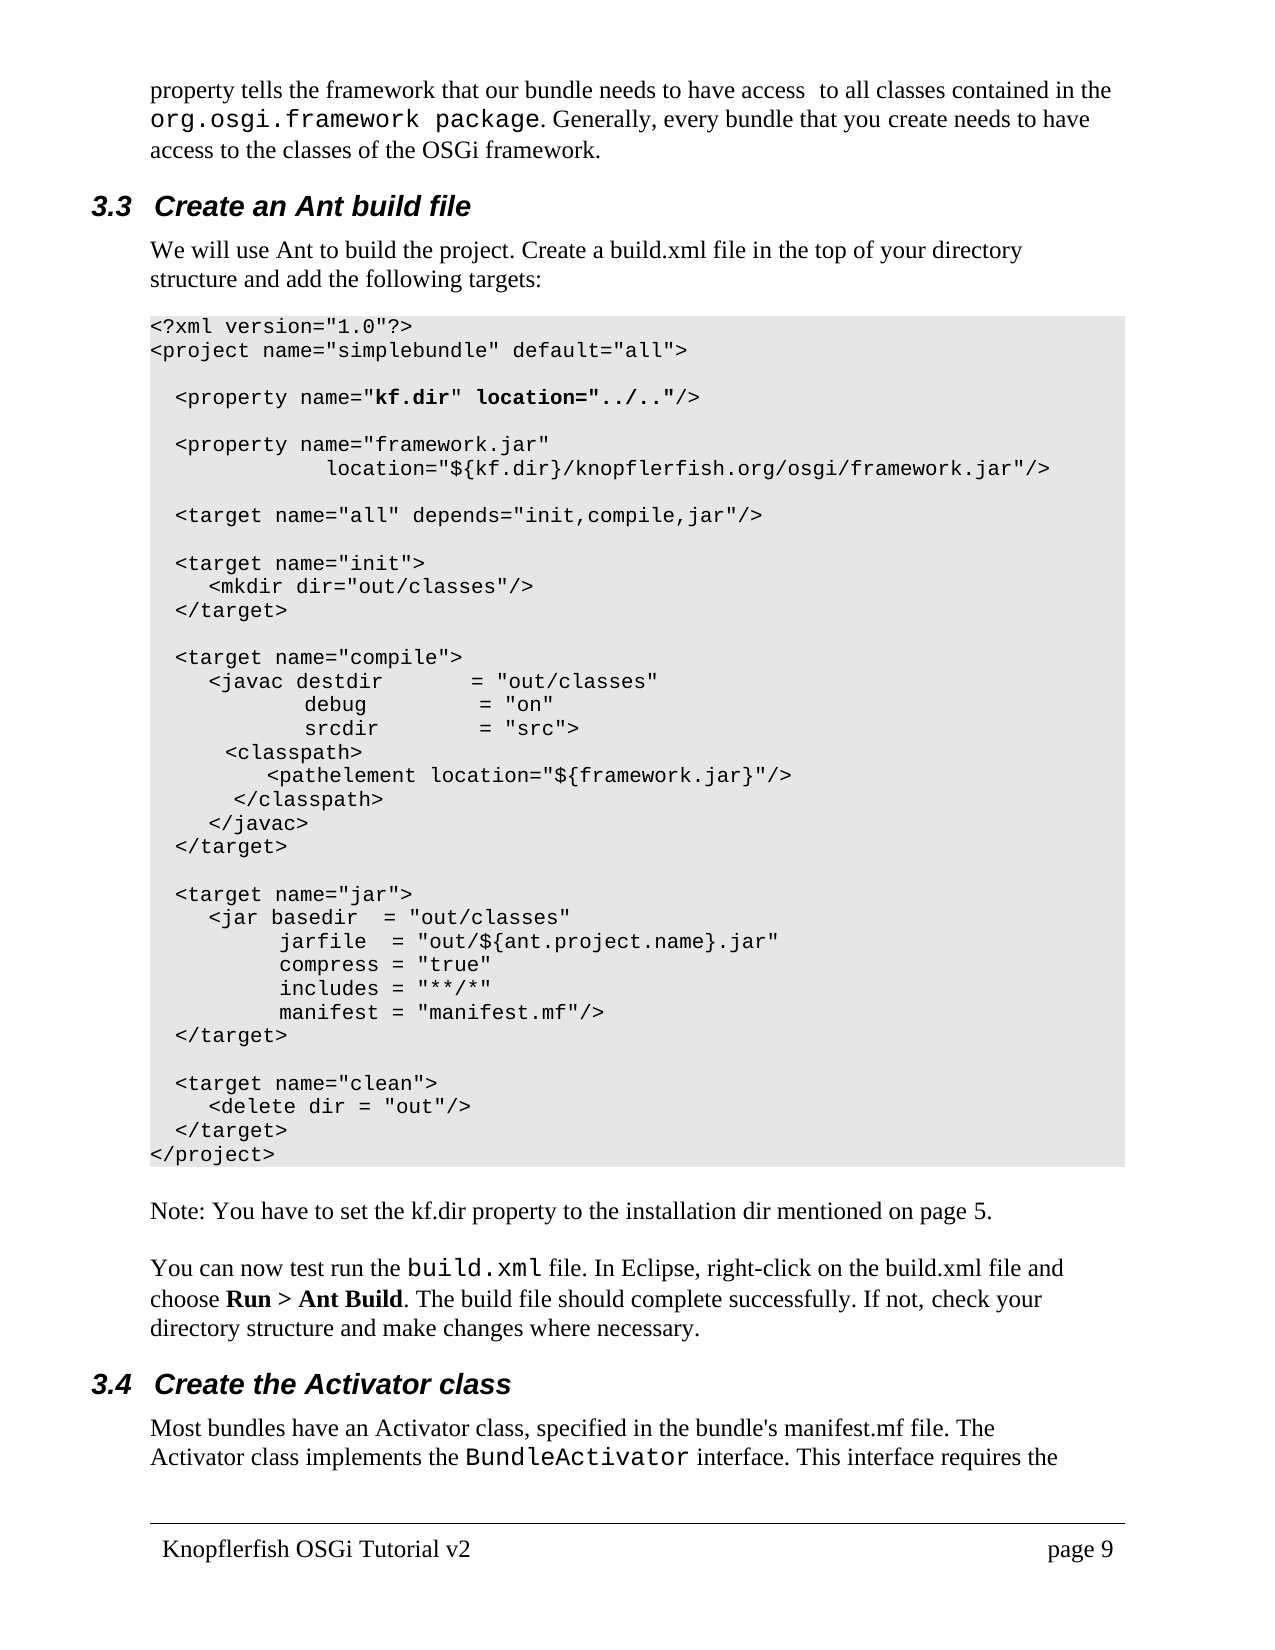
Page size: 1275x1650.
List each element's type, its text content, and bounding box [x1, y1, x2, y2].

text We will use Ant to build the project. Create a build.xml file in the top of your directory [150, 235, 1125, 263]
text property tells the framework that our bundle needs to have access to all classes contained in the org.osgi.framework package. Generally, every bundle that you create needs to have access to the classes of the OSGi framework. [150, 75, 1125, 164]
text </javac> [150, 813, 1125, 836]
text compress = "true" [150, 954, 1125, 978]
text location="${kf.dir}/knopflerfish.org/osgi/framework.jar"/> [150, 458, 1125, 482]
text <target name="clean"> [150, 1073, 1125, 1096]
text <mkdir dir="out/classes"/> [150, 576, 1125, 600]
text <target name="compile"> [150, 647, 1125, 671]
text </target> [150, 1120, 1125, 1144]
text </classpath> [150, 789, 1125, 813]
text <jar basedir = "out/classes" [150, 907, 1125, 931]
text <target name="jar"> [150, 883, 1125, 907]
text jarfile = "out/${ant.project.name}.jar" [150, 931, 1125, 954]
text <pathelement location="${framework.jar}"/> [150, 765, 1125, 789]
text includes = "**/*" [150, 978, 1125, 1002]
text structure and add the following targets: [150, 263, 1125, 292]
text <?xml version="1.0"?> [150, 316, 1125, 340]
text <target name="all" depends="init,compile,jar"/> [150, 505, 1125, 529]
text <project name="simplebundle" default="all"> [150, 340, 1125, 363]
text Activator class implements the BundleActivator interface. This interface requires the [150, 1442, 1125, 1473]
text <property name="kf.dir" location="../.."/> [150, 387, 1125, 411]
text <target name="init"> [150, 552, 1125, 576]
text </project> [150, 1144, 1125, 1167]
subtitle Create an Ant build file [91, 189, 1125, 222]
text <javac destdir = "out/classes" [150, 671, 1125, 694]
text srcdir = "src"> [150, 718, 1125, 742]
text </target> [150, 1025, 1125, 1049]
text <delete dir = "out"/> [150, 1096, 1125, 1120]
text Note: You have to set the kf.dir property to the installation dir mentioned on page 4. [150, 1196, 1125, 1225]
text </target> [150, 836, 1125, 860]
text </target> [150, 600, 1125, 623]
text debug = "on" [150, 694, 1125, 718]
text <property name="framework.jar" [150, 434, 1125, 458]
text manifest = "manifest.mf"/> [150, 1002, 1125, 1025]
subtitle Create the Activator class [91, 1367, 1125, 1401]
text Most bundles have an Activator class, specified in the bundle's manifest.mf file. The [150, 1413, 1125, 1442]
text <classpath> [150, 742, 1125, 765]
text You can now test run the build.xml file. In Eclipse, right-click on the build.xml file and choose Run > Ant Build. The build file should complete successfully. If not, check your directory structure and make changes where necessary. [150, 1253, 1125, 1342]
